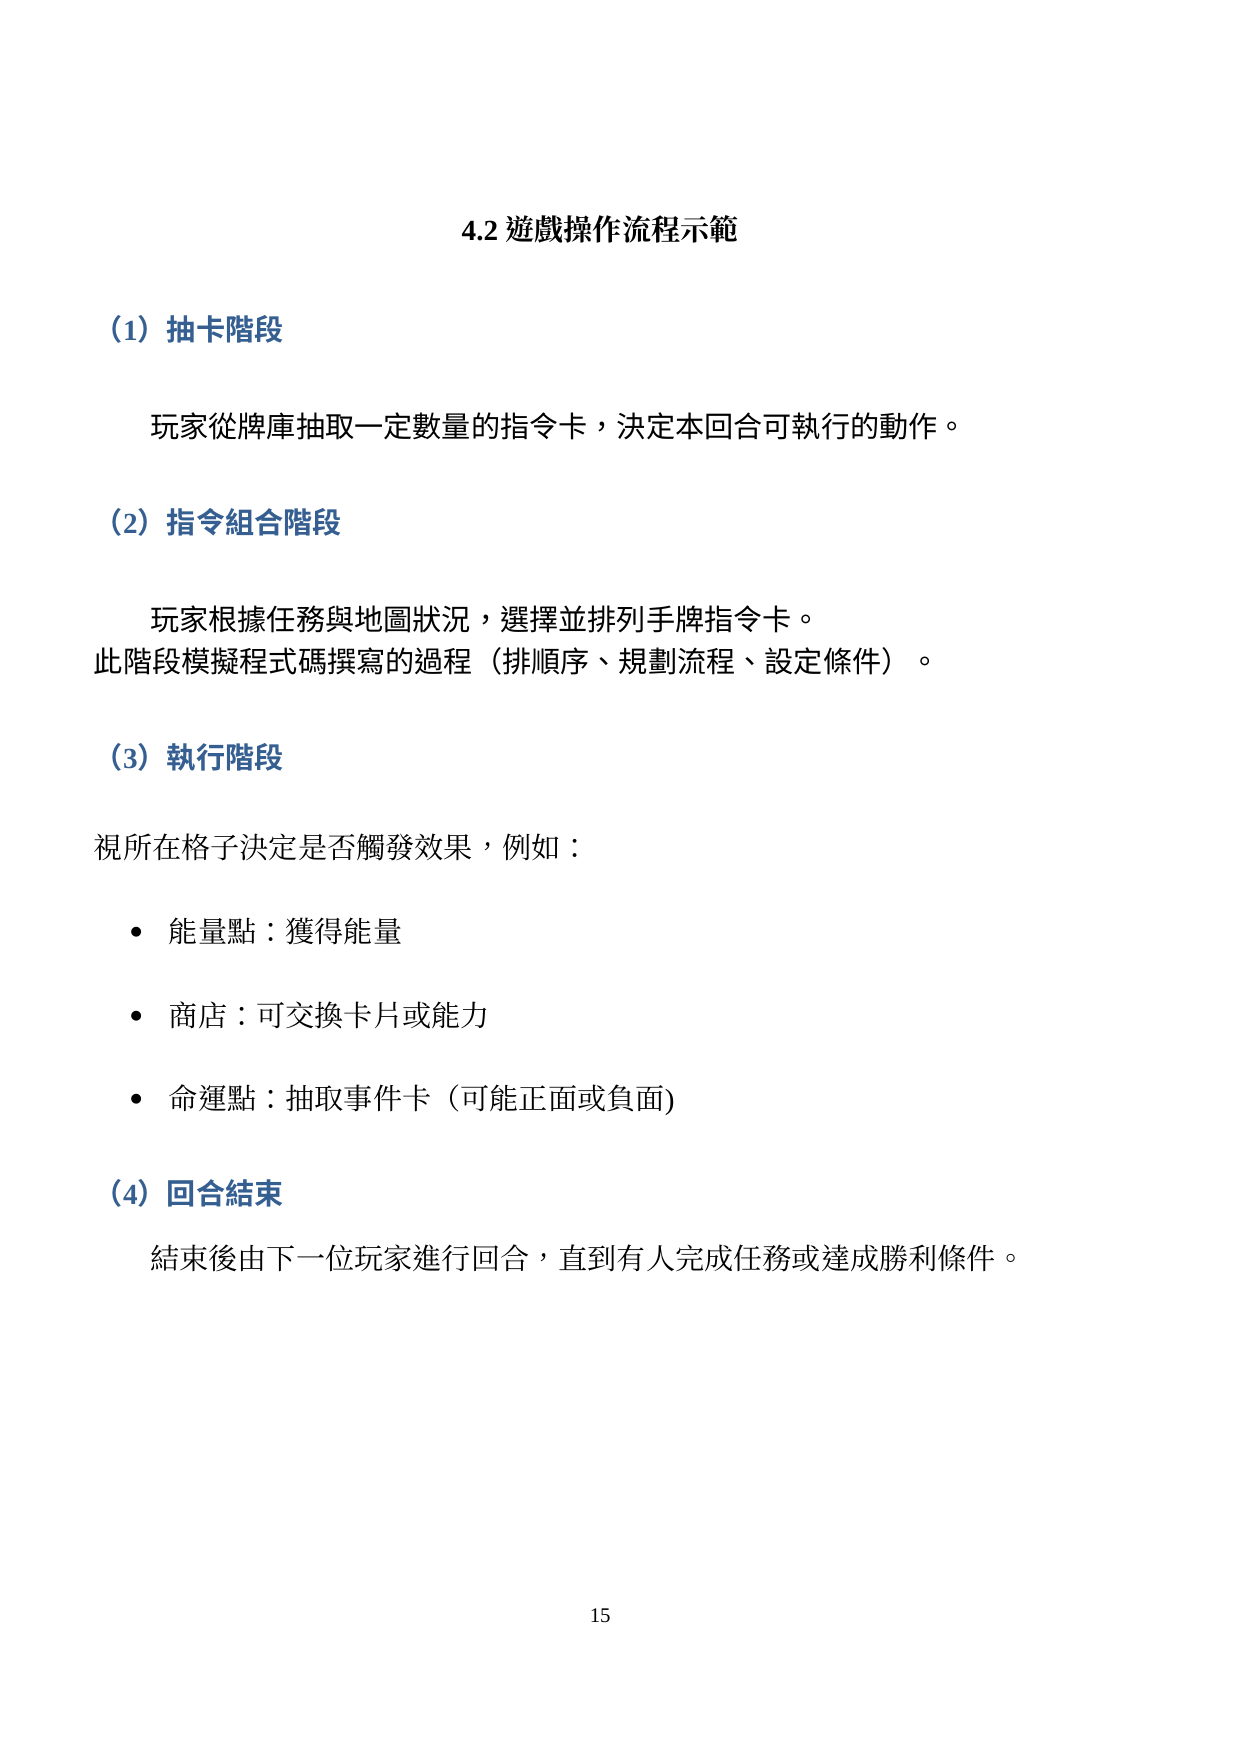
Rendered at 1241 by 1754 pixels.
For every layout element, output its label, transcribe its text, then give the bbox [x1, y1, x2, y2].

list 商店：可交換卡片或能力 [131, 999, 1106, 1032]
subtitle （2）指令組合階段 [94, 500, 1106, 542]
subtitle （3）執行階段 [94, 735, 1106, 777]
subtitle （4）回合結束 [94, 1170, 1106, 1213]
text 玩家從牌庫抽取一定數量的指令卡，決定本回合可執行的動作。 [94, 403, 1106, 445]
text 玩家根據任務與地圖狀況，選擇並排列手牌指令卡。 此階段模擬程式碼撰寫的過程（排順序、規劃流程、設定條件）。 [94, 596, 1106, 681]
text 結束後由下一位玩家進行回合，直到有人完成任務或達成勝利條件。 [94, 1242, 1106, 1276]
subtitle 4.2 遊戲操作流程示範 [94, 213, 1106, 246]
list 能量點：獲得能量 [131, 915, 1106, 949]
subtitle （1）抽卡階段 [94, 307, 1106, 349]
text 視所在格子決定是否觸發效果，例如： [94, 832, 1106, 865]
list 命運點：抽取事件卡（可能正面或負面) [131, 1082, 1106, 1116]
